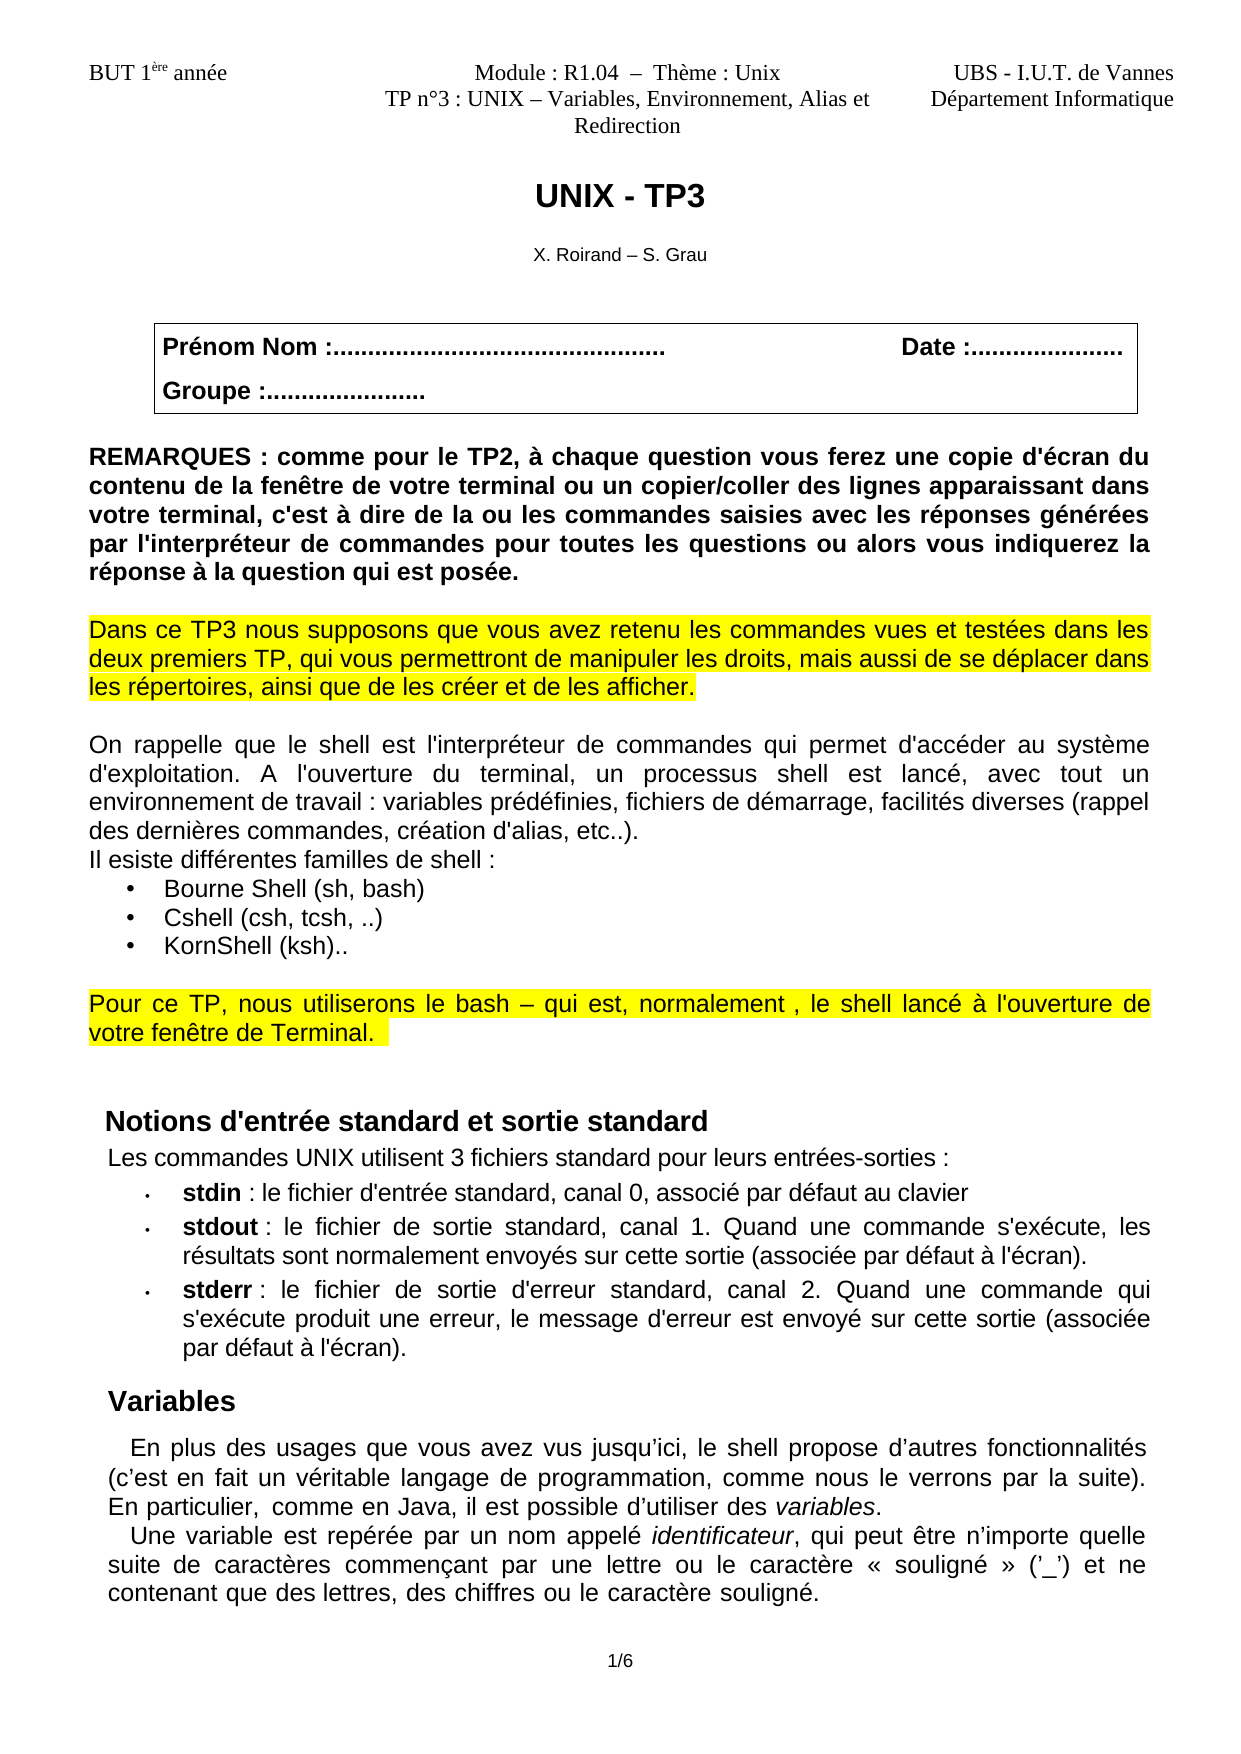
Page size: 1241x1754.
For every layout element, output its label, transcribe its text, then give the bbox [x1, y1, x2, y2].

subtitle Variables [108, 1384, 1151, 1417]
text Les commandes UNIX utilisent 3 fichiers standard pour leurs entrées-sorties : [107, 1143, 1151, 1172]
text Pour ce TP, nous utiliserons le bash – qui est, normalement , le shell lancé à l'ouverture de votre fenêtre de Terminal. [89, 989, 1151, 1046]
text Une variable est repérée par un nom appelé identificateur, qui peut être n’importe quelle suite de caractères commençant par une lettre ou le caractère « souligné » (’_’) et ne contenant que des lettres, des chiffres ou le caractère souligné. [108, 1521, 1147, 1607]
list stderr : le fichier de sortie d'erreur standard, canal 2. Quand une commande qui s'exécute produit une erreur, le message d'erreur est envoyé sur cette sortie (associée par défaut à l'écran). [145, 1275, 1151, 1361]
text On rappelle que le shell est l'interpréteur de commandes qui permet d'accéder au système d'exploitation. A l'ouverture du terminal, un processus shell est lancé, avec tout un environnement de travail : variables prédéfinies, fichiers de démarrage, facilités diverses (rappel des dernières commandes, création d'alias, etc..). [89, 730, 1151, 845]
text Il esiste différentes familles de shell : [89, 845, 1151, 874]
text REMARQUES : comme pour le TP2, à chaque question vous ferez une copie d'écran du contenu de la fenêtre de votre terminal ou un copier/coller des lignes apparaissant dans votre terminal, c'est à dire de la ou les commandes saisies avec les réponses générées par l'interpréteur de commandes pour toutes les questions ou alors vous indiquerez la réponse à la question qui est posée. [89, 442, 1151, 586]
subtitle Notions d'entrée standard et sortie standard [104, 1104, 1151, 1137]
list stdout : le fichier de sortie standard, canal 1. Quand une commande s'exécute, les résultats sont normalement envoyés sur cette sortie (associée par défaut à l'écran). [145, 1212, 1151, 1269]
list stdin : le fichier d'entrée standard, canal 0, associé par défaut au clavier [145, 1177, 1151, 1206]
list Cshell (csh, tcsh, ..) [126, 902, 1151, 931]
table_header Prénom Nom :................................................ Date :...................... [155, 324, 1137, 368]
list Bourne Shell (sh, bash) [126, 874, 1151, 902]
text En plus des usages que vous avez vus jusqu’ici, le shell propose d’autres fonctionnalités (c’est en fait un véritable langage de programmation, comme nous le verrons par la suite). En particulier, comme en Java, il est possible d’utiliser des variables. [108, 1433, 1147, 1521]
table_cell Groupe :....................... [155, 368, 1137, 413]
subtitle UNIX - TP3 [89, 177, 1151, 215]
list KornShell (ksh).. [126, 931, 1151, 960]
text X. Roirand – S. Grau [89, 244, 1151, 265]
text Dans ce TP3 nous supposons que vous avez retenu les commandes vues et testées dans les deux premiers TP, qui vous permettront de manipuler les droits, mais aussi de se déplacer dans les répertoires, ainsi que de les créer et de les afficher. [89, 615, 1151, 701]
